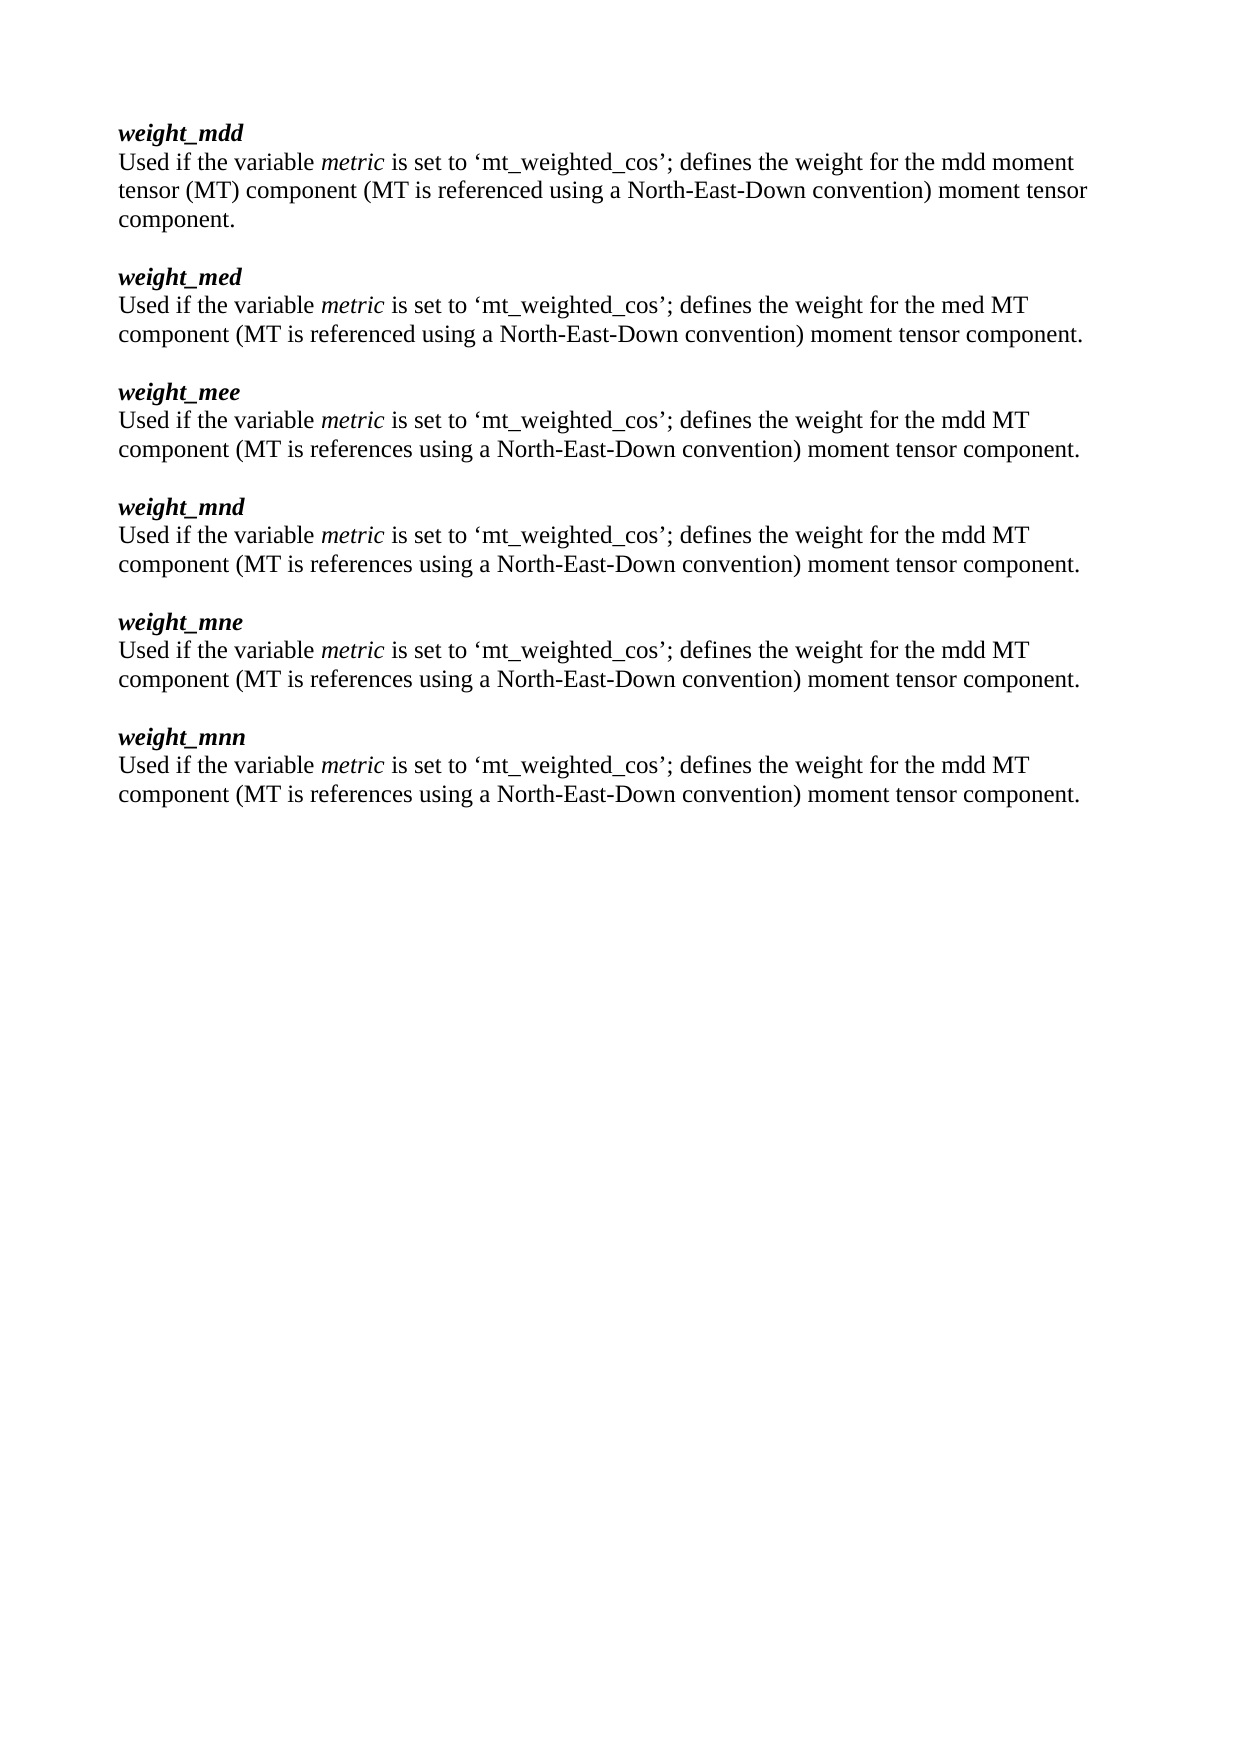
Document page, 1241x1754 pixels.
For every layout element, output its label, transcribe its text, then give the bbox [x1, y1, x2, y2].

text weight_med [118, 262, 1122, 291]
text weight_mnn [118, 722, 1122, 751]
text Used if the variable metric is set to ‘mt_weighted_cos’; defines the weight for the mdd moment tensor (MT) component (MT is referenced using a North-East-Down convention) moment tensor component. [118, 147, 1122, 233]
text Used if the variable metric is set to ‘mt_weighted_cos’; defines the weight for the mdd MT component (MT is references using a North-East-Down convention) moment tensor component. [118, 636, 1122, 693]
text weight_mdd [118, 118, 1122, 147]
text weight_mne [118, 607, 1122, 636]
text weight_mnd [118, 492, 1122, 521]
text Used if the variable metric is set to ‘mt_weighted_cos’; defines the weight for the mdd MT component (MT is references using a North-East-Down convention) moment tensor component. [118, 406, 1122, 463]
text Used if the variable metric is set to ‘mt_weighted_cos’; defines the weight for the mdd MT component (MT is references using a North-East-Down convention) moment tensor component. [118, 521, 1122, 578]
text weight_mee [118, 377, 1122, 406]
text Used if the variable metric is set to ‘mt_weighted_cos’; defines the weight for the mdd MT component (MT is references using a North-East-Down convention) moment tensor component. [118, 751, 1122, 808]
text Used if the variable metric is set to ‘mt_weighted_cos’; defines the weight for the med MT component (MT is referenced using a North-East-Down convention) moment tensor component. [118, 291, 1122, 348]
